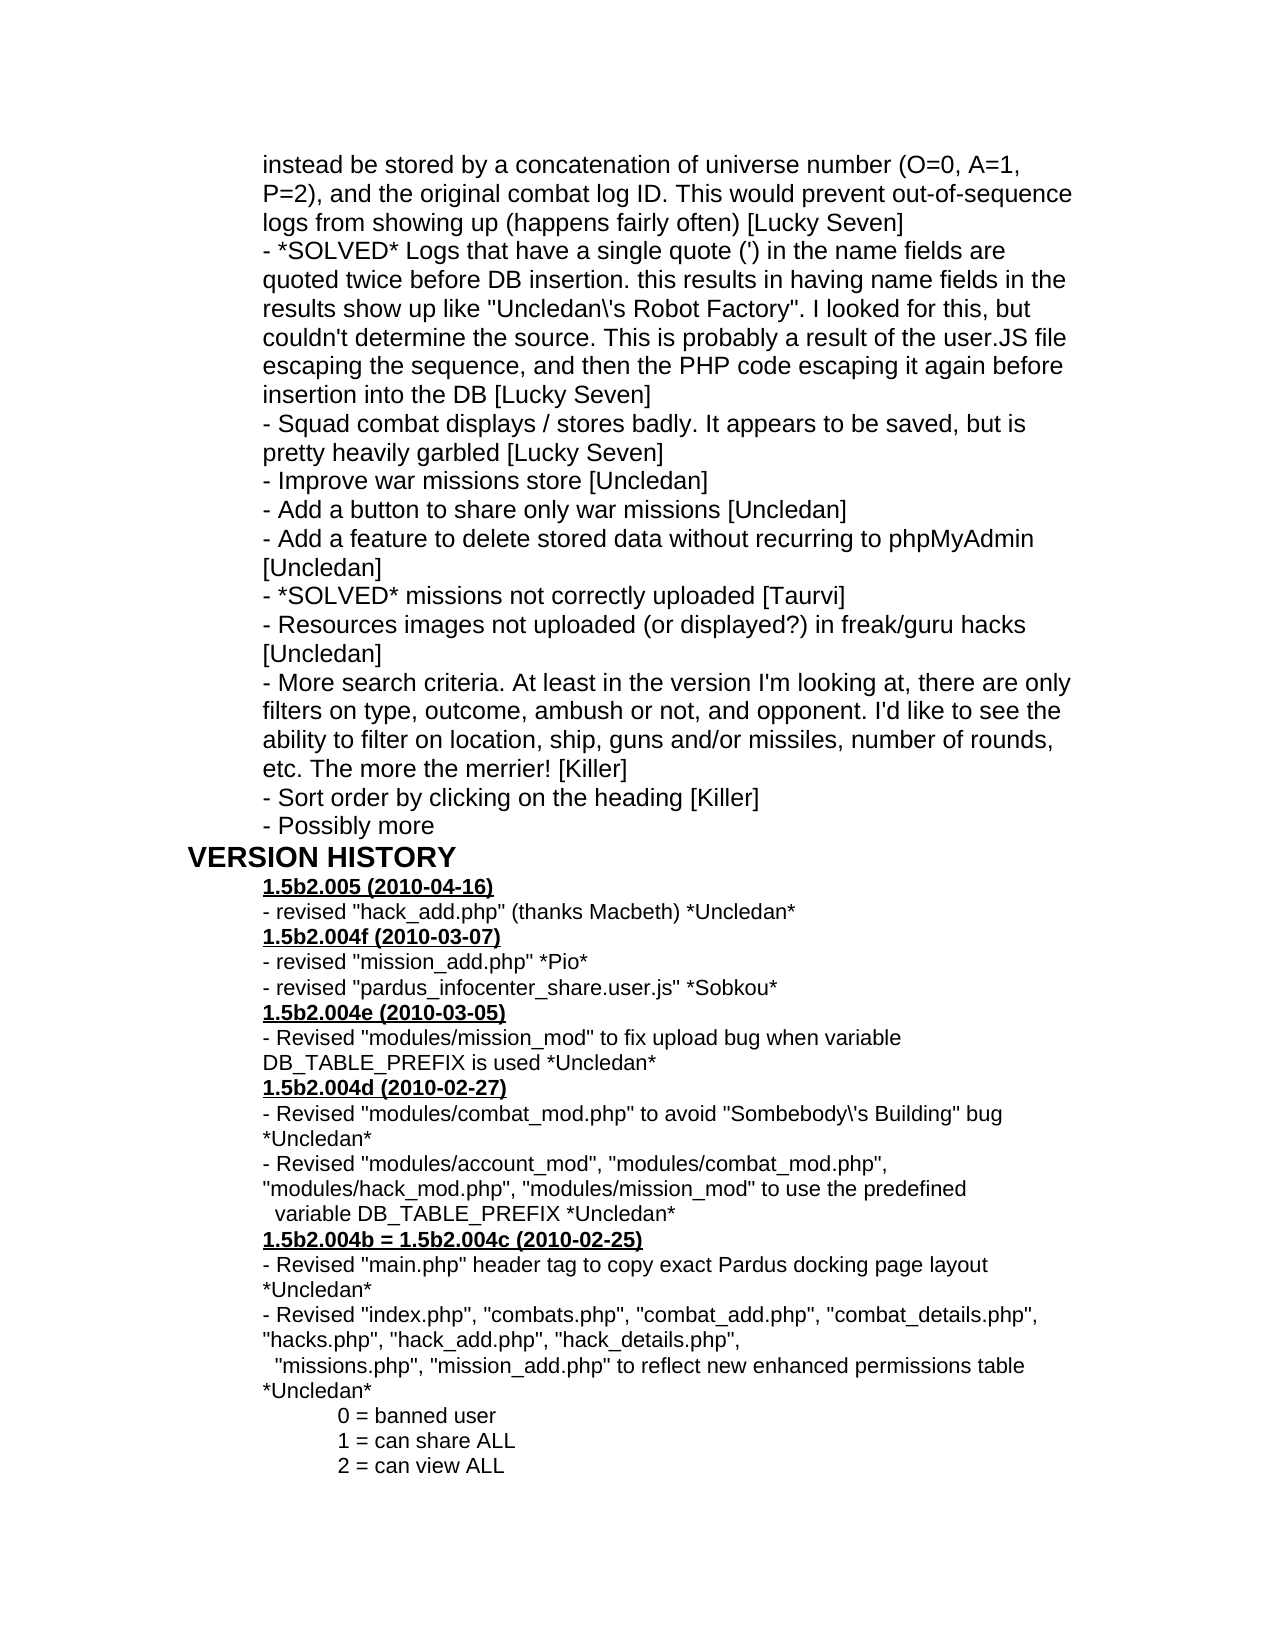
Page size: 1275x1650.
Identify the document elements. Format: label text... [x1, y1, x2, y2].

text - Revised "index.php", "combats.php", "combat_add.php", "combat_details.php", "hacks.php", "hack_add.php", "hack_details.php", [262, 1302, 1087, 1352]
text - Improve war missions store [Uncledan] [262, 466, 1087, 495]
text - Add a button to share only war missions [Uncledan] [262, 495, 1087, 524]
text variable DB_TABLE_PREFIX *Uncledan* [262, 1201, 1087, 1226]
text instead be stored by a concatenation of universe number (O=0, A=1, P=2), and the original combat log ID. This would prevent out-of-sequence logs from showing up (happens fairly often) [Lucky Seven] [262, 150, 1087, 236]
text - revised "pardus_infocenter_share.user.js" *Sobkou* [262, 974, 1087, 999]
text - Squad combat displays / stores badly. It appears to be saved, but is pretty heavily garbled [Lucky Seven] [262, 409, 1087, 466]
text - *SOLVED* missions not correctly uploaded [Taurvi] [262, 581, 1087, 610]
text - revised "hack_add.php" (thanks Macbeth) *Uncledan* [262, 899, 1087, 924]
text - *SOLVED* Logs that have a single quote (') in the name fields are quoted twice before DB insertion. this results in having name fields in the results show up like "Uncledan\'s Robot Factory". I looked for this, but couldn't determine the source. This is probably a result of the user.JS file escaping the sequence, and then the PHP code escaping it again before insertion into the DB [Lucky Seven] [262, 236, 1087, 409]
text - Possibly more [262, 811, 1087, 840]
text 2 = can view ALL [262, 1453, 1087, 1478]
text - Add a feature to delete stored data without recurring to phpMyAdmin [Uncledan] [262, 524, 1087, 581]
text 1.5b2.004e (2010-03-05) [262, 999, 1087, 1025]
text - Revised "main.php" header tag to copy exact Pardus docking page layout *Uncledan* [262, 1252, 1087, 1302]
text - Revised "modules/combat_mod.php" to avoid "Sombebody\'s Building" bug *Uncledan* [262, 1100, 1087, 1151]
text - Sort order by clicking on the heading [Killer] [262, 782, 1087, 811]
text - More search criteria. At least in the version I'm looking at, there are only filters on type, outcome, ambush or not, and opponent. I'd like to see the ability to filter on location, ship, guns and/or missiles, number of rounds, etc. The more the merrier! [Killer] [262, 667, 1087, 782]
text - Revised "modules/account_mod", "modules/combat_mod.php", "modules/hack_mod.php", "modules/mission_mod" to use the predefined [262, 1151, 1087, 1201]
text 1.5b2.004d (2010-02-27) [262, 1075, 1087, 1100]
text "missions.php", "mission_add.php" to reflect new enhanced permissions table *Uncledan* [262, 1352, 1087, 1403]
text 1.5b2.004f (2010-03-07) [262, 924, 1087, 949]
text 0 = banned user [262, 1403, 1087, 1428]
text VERSION HISTORY [187, 840, 1087, 873]
text 1.5b2.005 (2010-04-16) [262, 873, 1087, 899]
text - revised "mission_add.php" *Pio* [262, 949, 1087, 974]
text 1.5b2.004b = 1.5b2.004c (2010-02-25) [262, 1226, 1087, 1252]
text - Revised "modules/mission_mod" to fix upload bug when variable DB_TABLE_PREFIX is used *Uncledan* [262, 1025, 1087, 1075]
text - Resources images not uploaded (or displayed?) in freak/guru hacks [Uncledan] [262, 610, 1087, 667]
text 1 = can share ALL [262, 1428, 1087, 1453]
